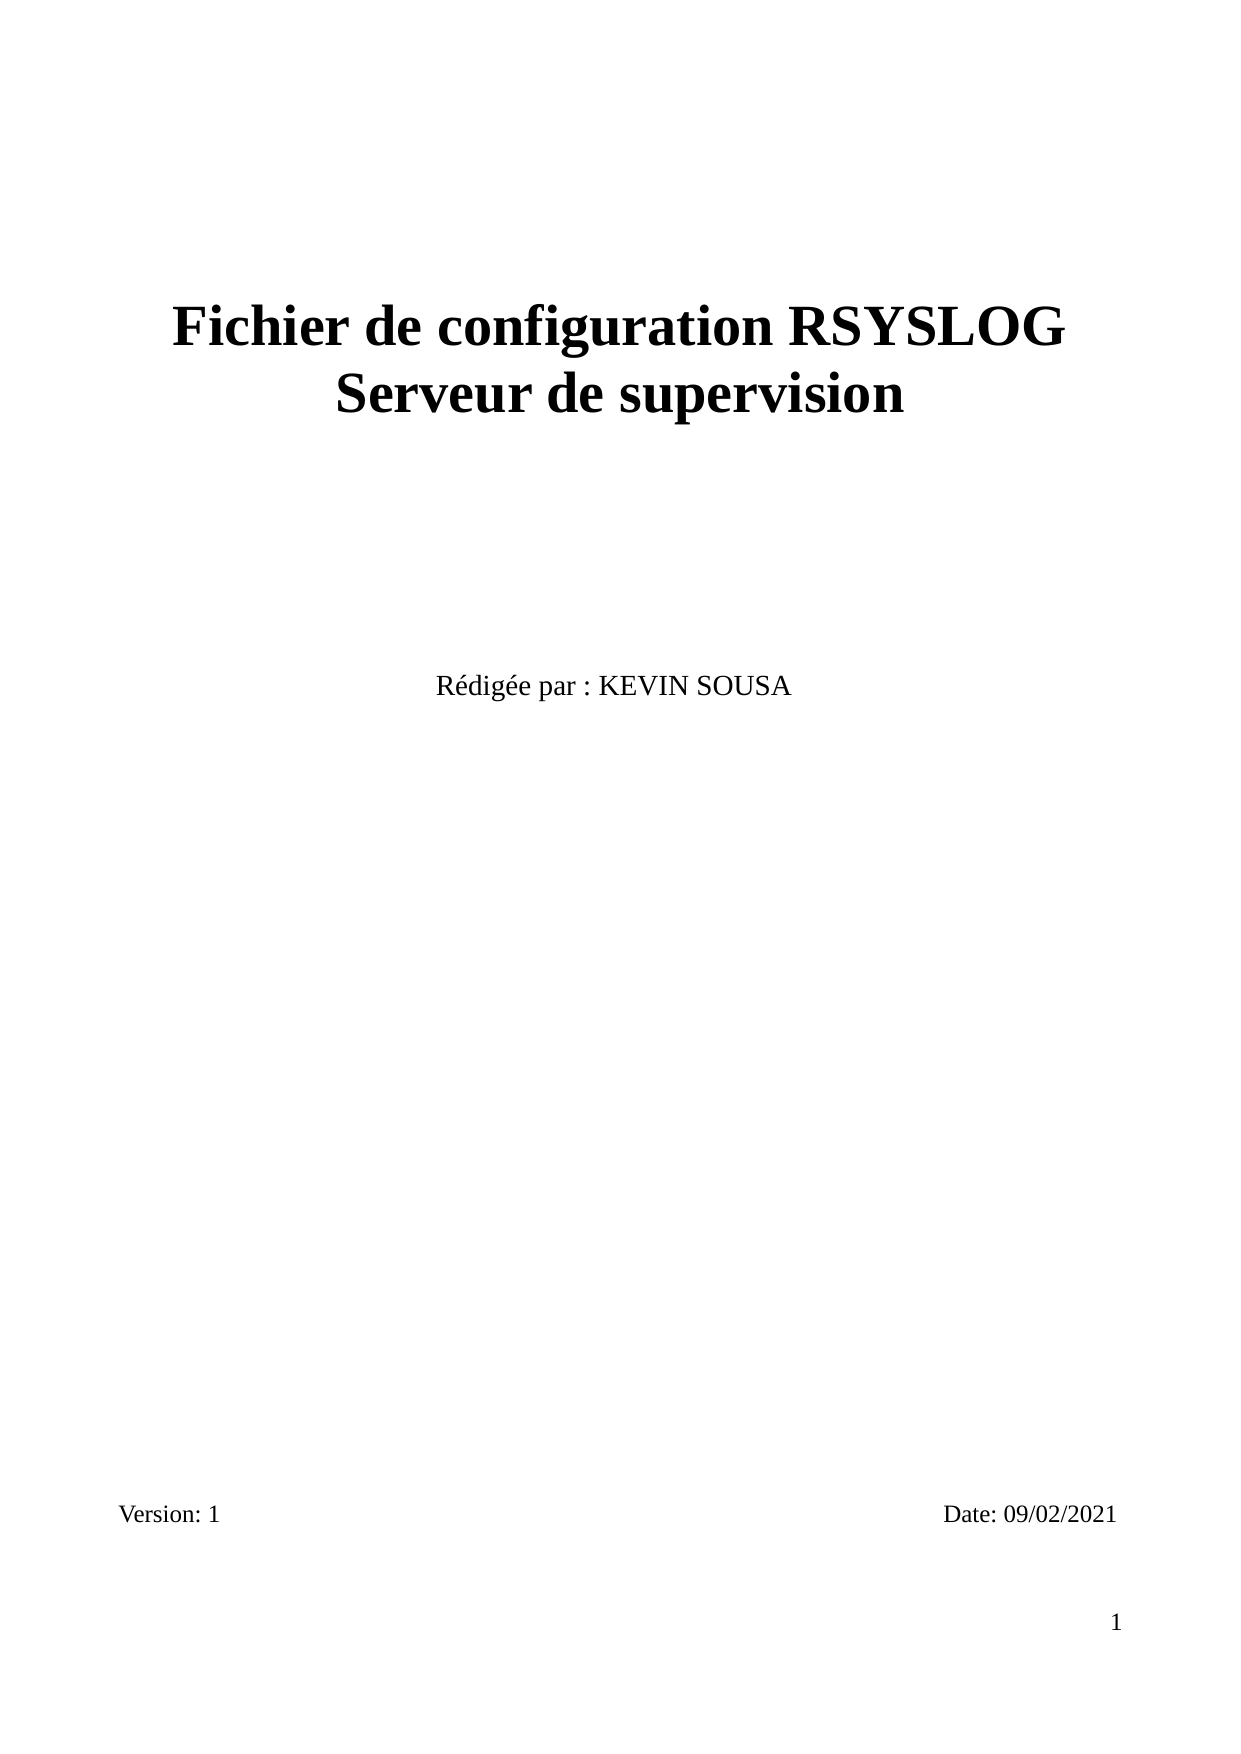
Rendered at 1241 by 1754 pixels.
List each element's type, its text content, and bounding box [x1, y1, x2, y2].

text Version: 1 Date: 09/02/2021 [118, 1499, 1122, 1528]
text Rédigée par : KEVIN SOUSA [118, 668, 1122, 702]
text Serveur de supervision [118, 358, 1122, 425]
text Fichier de configuration RSYSLOG [118, 291, 1122, 358]
